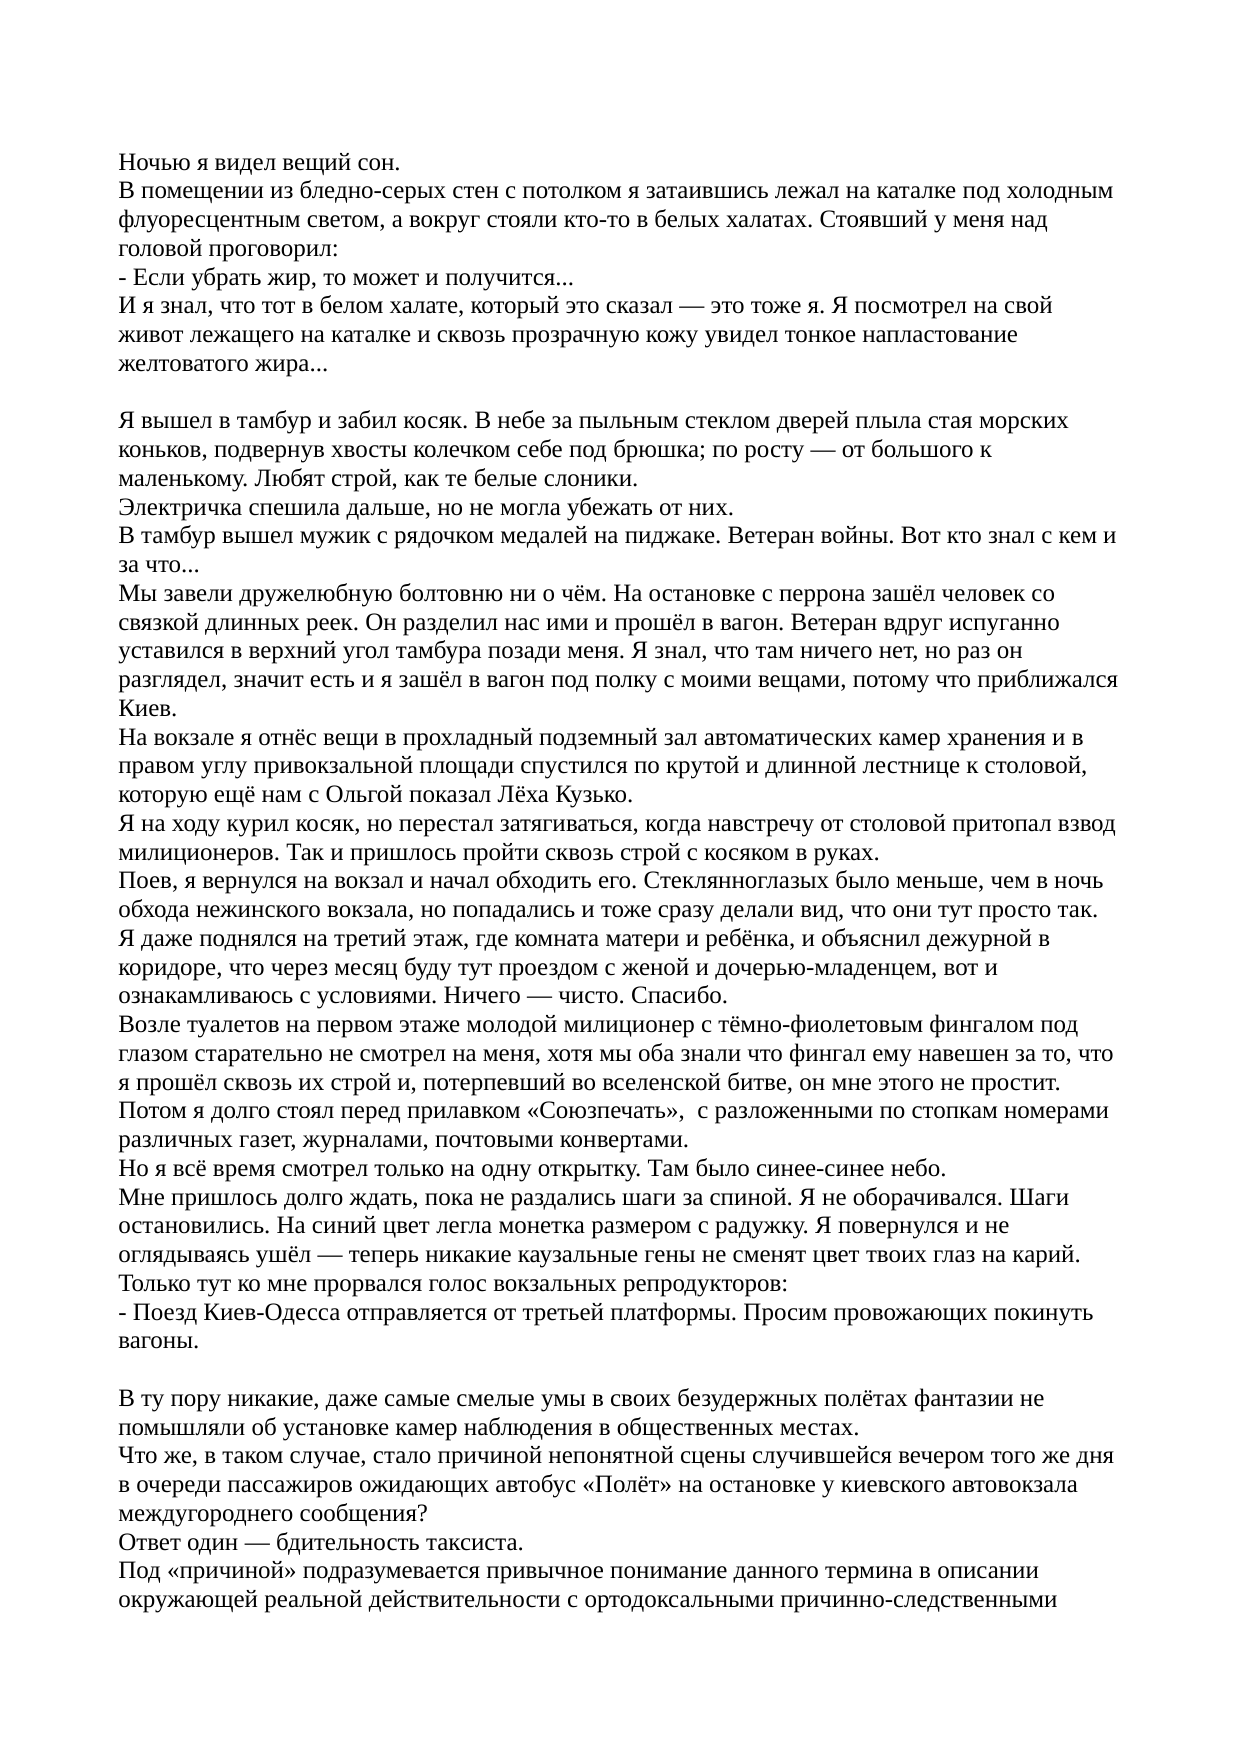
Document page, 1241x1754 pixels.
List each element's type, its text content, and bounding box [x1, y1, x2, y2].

text Потом я долго стоял перед прилавком «Союзпечать», с разложенными по стопкам номерами различных газет, журналами, почтовыми конвертами. [118, 1096, 1122, 1153]
text Электричка спешила дальше, но не могла убежать от них. [118, 492, 1122, 521]
text Что же, в таком случае, стало причиной непонятной сцены случившейся вечером того же дня в очереди пассажиров ожидающих автобус «Полёт» на остановке у киевского автовокзала междугороднего сообщения? [118, 1441, 1122, 1527]
text Мне пришлось долго ждать, пока не раздались шаги за спиной. Я не оборачивался. Шаги остановились. На синий цвет легла монетка размером с радужку. Я повернулся и не оглядываясь ушёл — теперь никакие каузальные гены не сменят цвет твоих глаз на карий. [118, 1182, 1122, 1268]
text В тамбур вышел мужик с рядочком медалей на пиджаке. Ветеран войны. Вот кто знал с кем и за что... [118, 521, 1122, 578]
text На вокзале я отнёс вещи в прохладный подземный зал автоматических камер хранения и в правом углу привокзальной площади спустился по крутой и длинной лестнице к столовой, которую ещё нам с Ольгой показал Лёха Кузько. [118, 722, 1122, 808]
text - Поезд Киев-Одесса отправляется от третьей платформы. Просим провожающих покинуть вагоны. [118, 1297, 1122, 1354]
text Я на ходу курил косяк, но перестал затягиваться, когда навстречу от столовой притопал взвод милиционеров. Так и пришлось пройти сквозь строй с косяком в руках. [118, 808, 1122, 866]
text Но я всё время смотрел только на одну открытку. Там было синее-синее небо. [118, 1153, 1122, 1182]
text Поев, я вернулся на вокзал и начал обходить его. Стеклянноглазых было меньше, чем в ночь обхода нежинского вокзала, но попадались и тоже сразу делали вид, что они тут просто так. [118, 866, 1122, 923]
text Ночью я видел вещий сон. [118, 147, 1122, 176]
text В помещении из бледно-серых стен с потолком я затаившись лежал на каталке под холодным флуоресцентным светом, а вокруг стояли кто-то в белых халатах. Стоявший у меня над головой проговорил: [118, 176, 1122, 262]
text Я даже поднялся на третий этаж, где комната матери и ребёнка, и объяснил дежурной в коридоре, что через месяц буду тут проездом с женой и дочерью-младенцем, вот и ознакамливаюсь с условиями. Ничего — чисто. Спасибо. [118, 923, 1122, 1009]
text Только тут ко мне прорвался голос вокзальных репродукторов: [118, 1268, 1122, 1297]
text Я вышел в тамбур и забил косяк. В небе за пыльным стеклом дверей плыла стая морских коньков, подвернув хвосты колечком себе под брюшка; по росту — от большого к маленькому. Любят строй, как те белые слоники. [118, 406, 1122, 492]
text Возле туалетов на первом этаже молодой милиционер с тёмно-фиолетовым фингалом под глазом старательно не смотрел на меня, хотя мы оба знали что фингал ему навешен за то, что я прошёл сквозь их строй и, потерпевший во вселенской битве, он мне этого не простит. [118, 1009, 1122, 1096]
text Ответ один — бдительность таксиста. [118, 1527, 1122, 1556]
text В ту пору никакие, даже самые смелые умы в своих безудержных полётах фантазии не помышляли об установке камер наблюдения в общественных местах. [118, 1383, 1122, 1441]
text И я знал, что тот в белом халате, который это сказал — это тоже я. Я посмотрел на свой живот лежащего на каталке и сквозь прозрачную кожу увидел тонкое напластование желтоватого жира... [118, 291, 1122, 377]
text Под «причиной» подразумевается привычное понимание данного термина в описании окружающей реальной действительности с ортодоксальными причинно-следственными [118, 1556, 1122, 1613]
text - Если убрать жир, то может и получится... [118, 262, 1122, 291]
text Мы завели дружелюбную болтовню ни о чём. На остановке с перрона зашёл человек со связкой длинных реек. Он разделил нас ими и прошёл в вагон. Ветеран вдруг испуганно уставился в верхний угол тамбура позади меня. Я знал, что там ничего нет, но раз он разглядел, значит есть и я зашёл в вагон под полку с моими вещами, потому что приближался Киев. [118, 578, 1122, 722]
